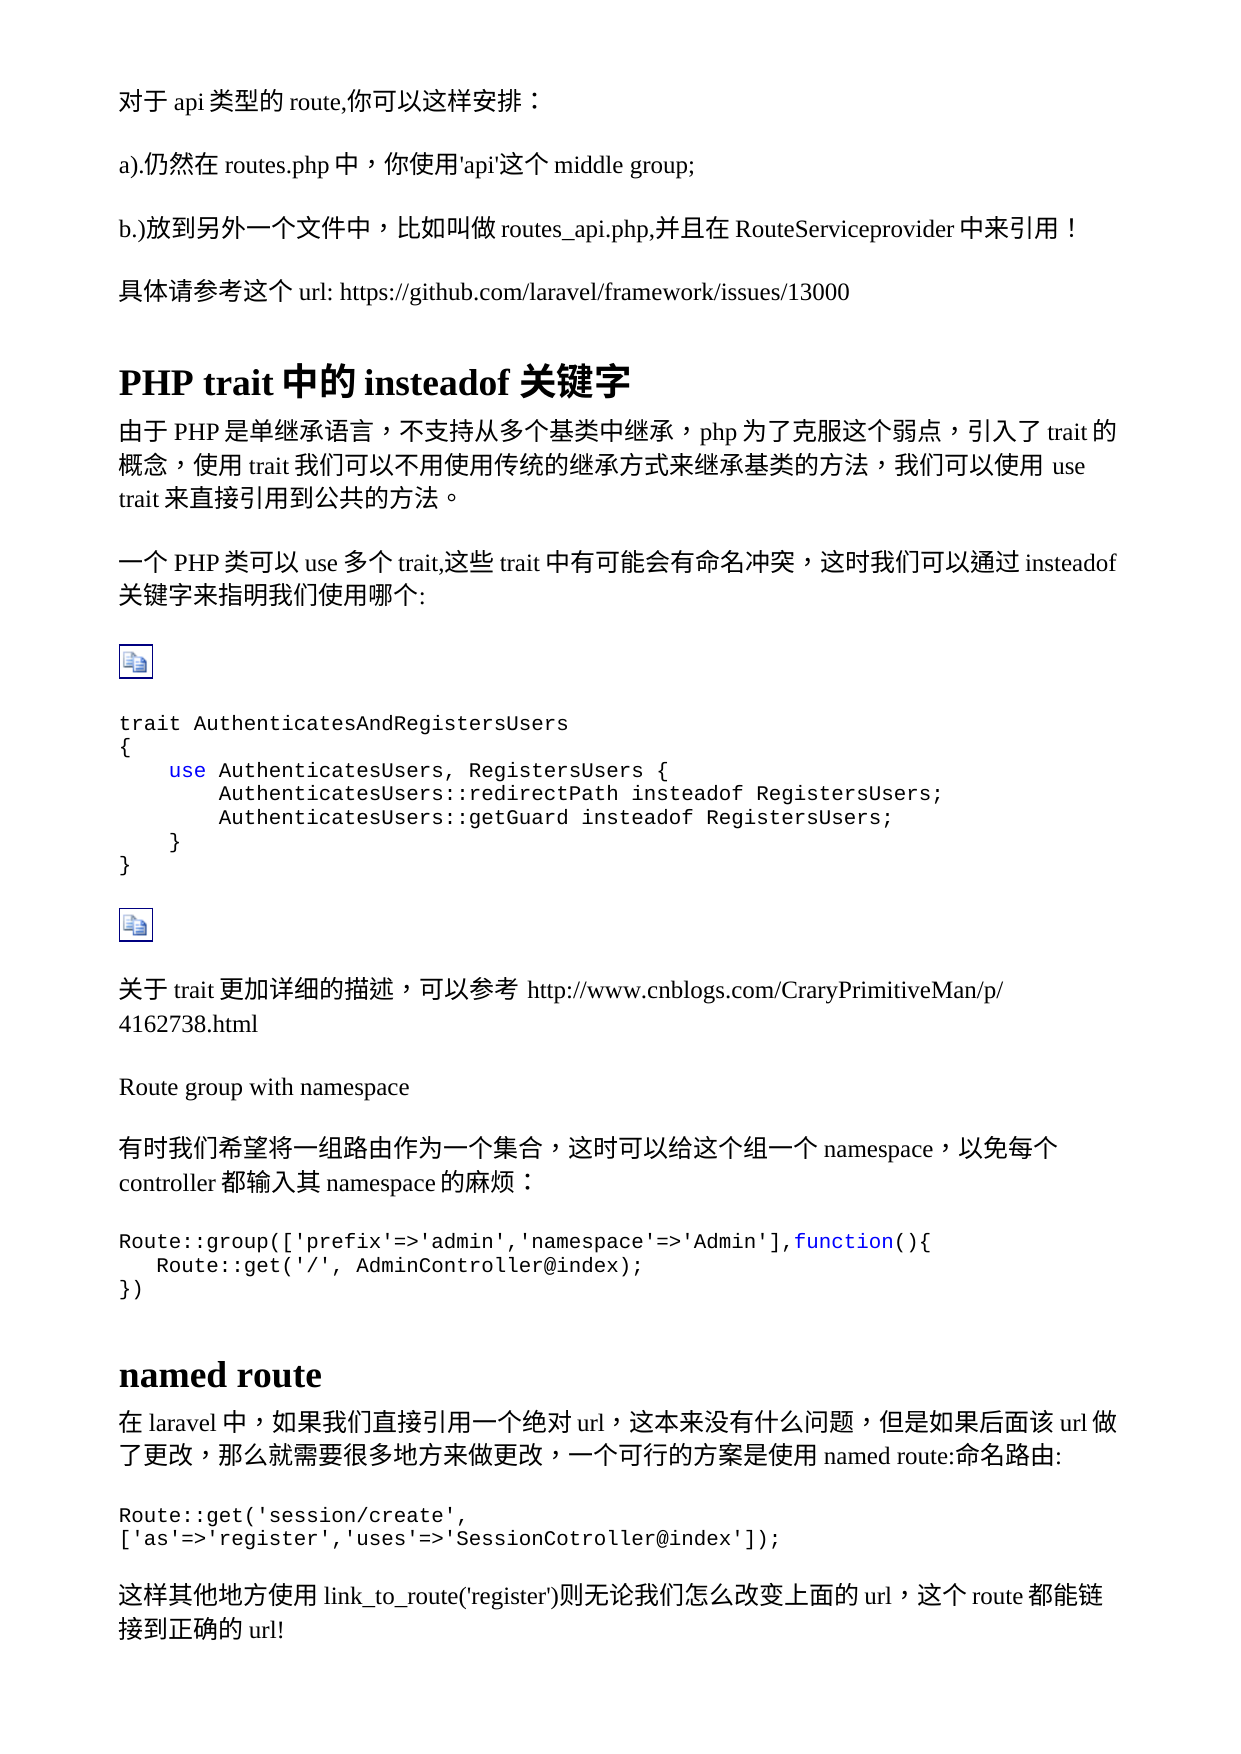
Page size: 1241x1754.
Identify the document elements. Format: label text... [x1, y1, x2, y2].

text Route::get('/', AdminController@index); [119, 1254, 1121, 1278]
text { [119, 736, 1121, 760]
picture [120, 646, 152, 677]
text AuthenticatesUsers::redirectPath insteadof RegistersUsers; [119, 783, 1121, 807]
text 对于api类型的route,你可以这样安排： [119, 87, 1121, 117]
text 在laravel中，如果我们直接引用一个绝对url，这本来没有什么问题，但是如果后面该url做了更改，那么就需要很多地方来做更改，一个可行的方案是使用named route:命名路由: [119, 1408, 1121, 1471]
text 有时我们希望将一组路由作为一个集合，这时可以给这个组一个namespace，以免每个controller都输入其namespace的麻烦： [119, 1134, 1121, 1197]
text 关于trait更加详细的描述，可以参考 http://www.cnblogs.com/CraryPrimitiveMan/p/4162738.html [119, 976, 1121, 1038]
text a).仍然在routes.php中，你使用'api'这个middle group; [119, 151, 1121, 180]
text Route::get('session/create',['as'=>'register','uses'=>'SessionCotroller@index']); [119, 1504, 1121, 1552]
text AuthenticatesUsers::getGuard insteadof RegistersUsers; [119, 807, 1121, 831]
text Route::group(['prefix'=>'admin','namespace'=>'Admin'],function(){ [119, 1231, 1121, 1254]
text 一个PHP类可以use多个trait,这些trait中有可能会有命名冲突，这时我们可以通过insteadof关键字来指明我们使用哪个: [119, 548, 1121, 611]
text b.)放到另外一个文件中，比如叫做routes_api.php,并且在RouteServiceprovider中来引用！ [119, 214, 1121, 243]
text use AuthenticatesUsers, RegistersUsers { [119, 760, 1121, 783]
text 具体请参考这个url: https://github.com/laravel/framework/issues/13000 [119, 277, 1121, 306]
subtitle named route [119, 1352, 1121, 1395]
subtitle PHP trait中的insteadof 关键字 [119, 361, 1121, 405]
text } [119, 854, 1121, 878]
text }) [119, 1278, 1121, 1302]
picture [120, 909, 152, 940]
text } [119, 831, 1121, 854]
text 这样其他地方使用link_to_route('register')则无论我们怎么改变上面的url，这个route都能链接到正确的url! [119, 1581, 1121, 1644]
text Route group with namespace [119, 1072, 1121, 1100]
text trait AuthenticatesAndRegistersUsers [119, 712, 1121, 736]
text 由于PHP是单继承语言，不支持从多个基类中继承，php为了克服这个弱点，引入了trait的概念，使用trait我们可以不用使用传统的继承方式来继承基类的方法，我们可以使用 use trait来直接引用到公共的方法。 [119, 417, 1121, 514]
